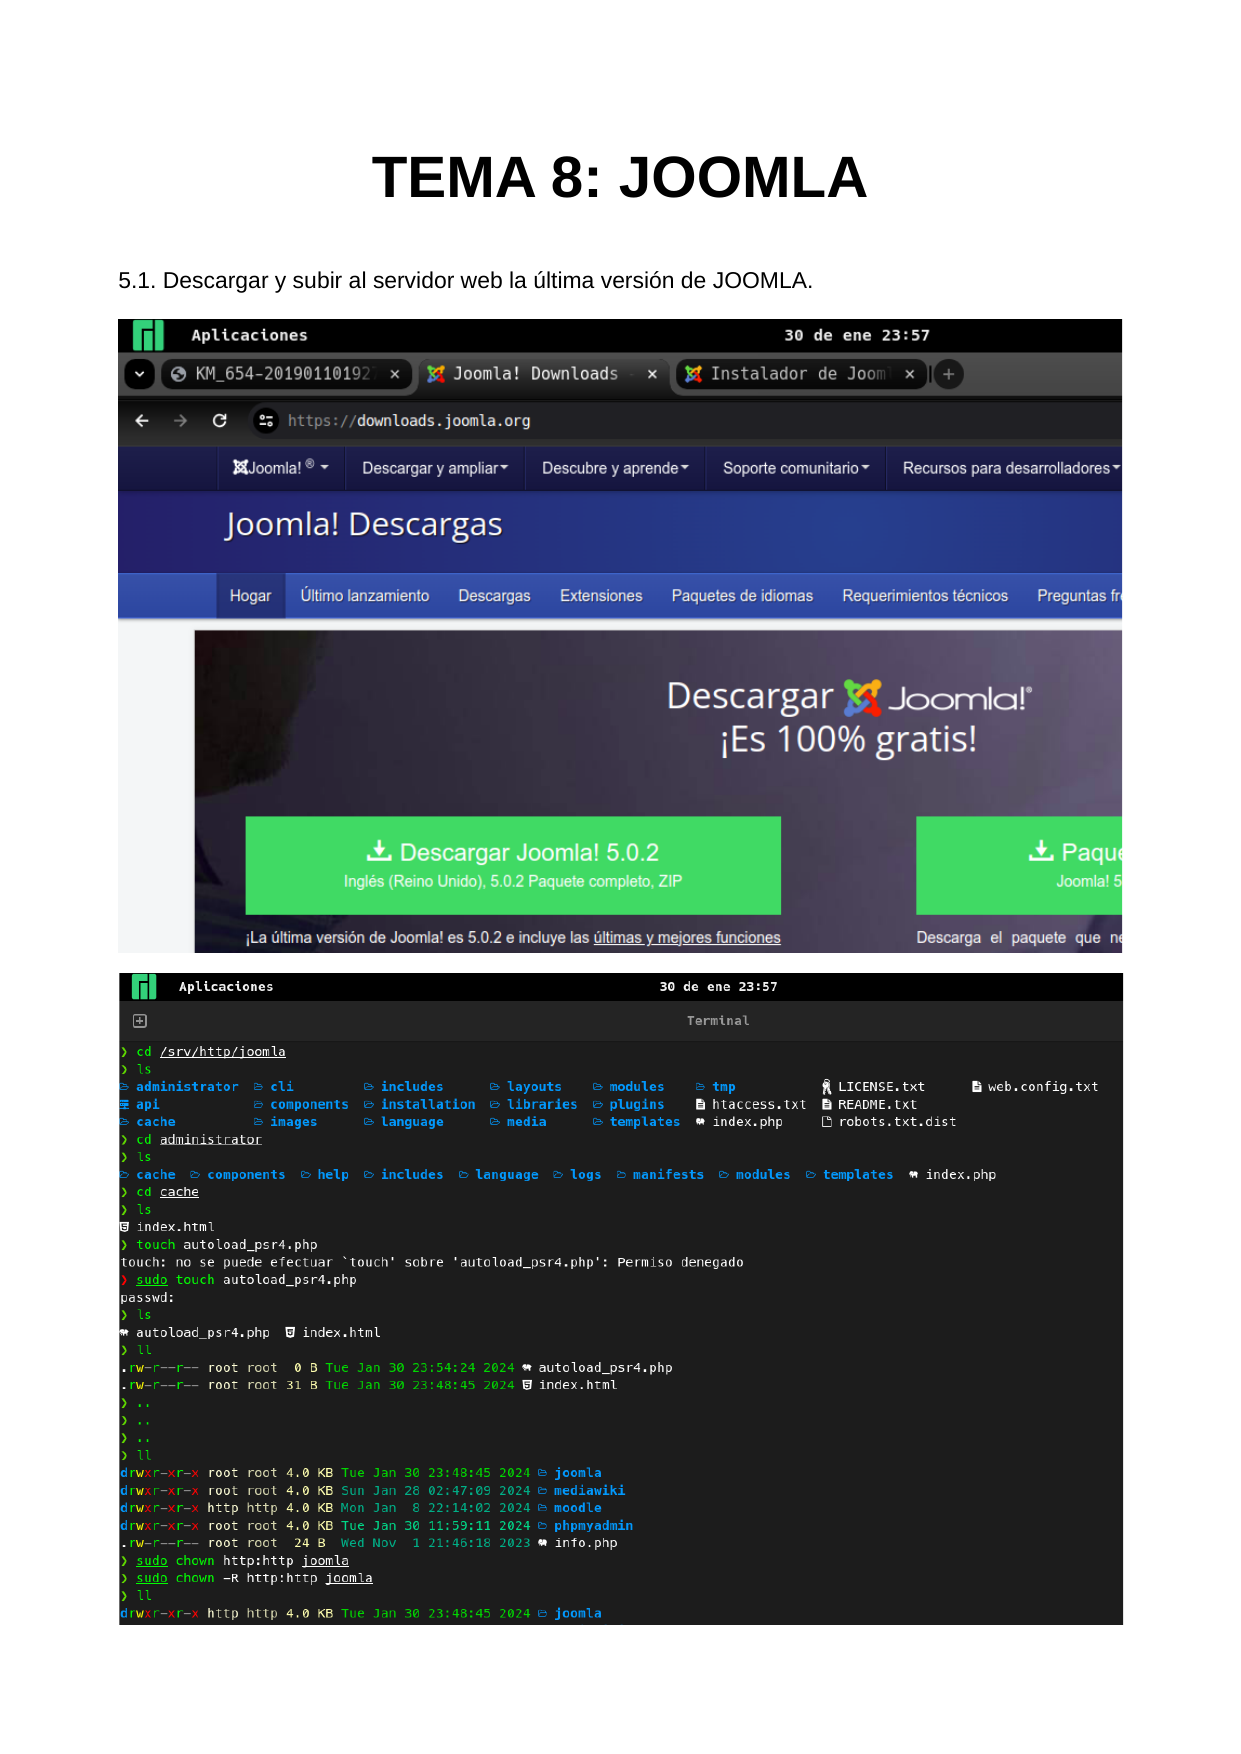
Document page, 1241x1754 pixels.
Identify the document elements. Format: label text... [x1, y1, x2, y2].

title TEMA 8: JOOMLA [118, 143, 1122, 210]
list Descargar y subir al servidor web la última versión de JOOMLA. [118, 267, 1122, 294]
picture [119, 973, 1124, 1625]
picture [118, 319, 1123, 953]
